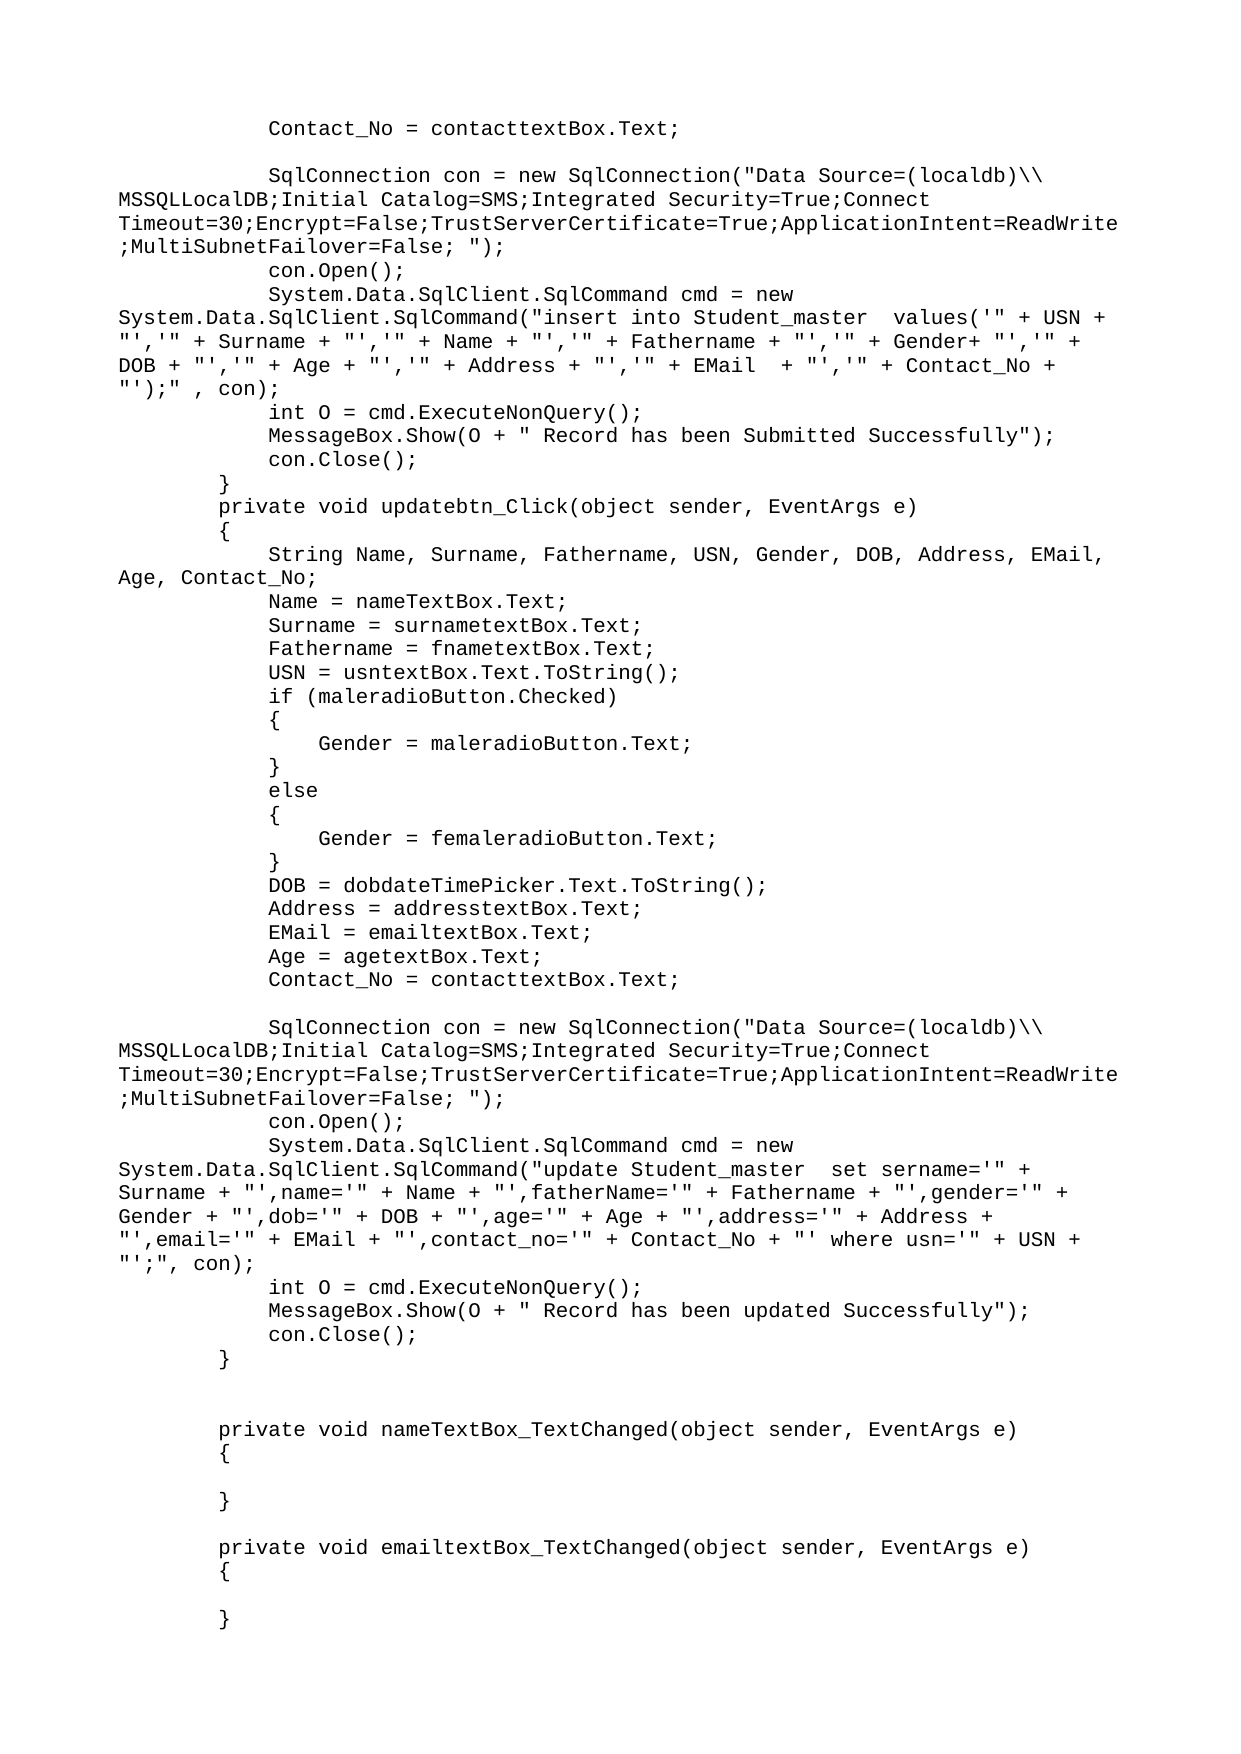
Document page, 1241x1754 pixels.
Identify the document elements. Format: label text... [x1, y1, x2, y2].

text { [118, 709, 1122, 733]
text Contact_No = contacttextBox.Text; [118, 969, 1122, 993]
text con.Close(); [118, 449, 1122, 473]
text private void nameTextBox_TextChanged(object sender, EventArgs e) [118, 1419, 1122, 1442]
text EMail = emailtextBox.Text; [118, 922, 1122, 946]
text } [118, 473, 1122, 496]
text SqlConnection con = new SqlConnection("Data Source=(localdb)\\MSSQLLocalDB;Initial Catalog=SMS;Integrated Security=True;Connect Timeout=30;Encrypt=False;TrustServerCertificate=True;ApplicationIntent=ReadWrite;MultiSubnetFailover=False; "); [118, 1017, 1122, 1111]
text con.Close(); [118, 1324, 1122, 1348]
text con.Open(); [118, 1111, 1122, 1135]
text String Name, Surname, Fathername, USN, Gender, DOB, Address, EMail, Age, Contact_No; [118, 544, 1122, 591]
text { [118, 520, 1122, 544]
text { [118, 804, 1122, 827]
text System.Data.SqlClient.SqlCommand cmd = new System.Data.SqlClient.SqlCommand("insert into Student_master values('" + USN + "','" + Surname + "','" + Name + "','" + Fathername + "','" + Gender+ "','" + DOB + "','" + Age + "','" + Address + "','" + EMail + "','" + Contact_No + "');" , con); [118, 284, 1122, 402]
text { [118, 1442, 1122, 1466]
text Age = agetextBox.Text; [118, 946, 1122, 969]
text USN = usntextBox.Text.ToString(); [118, 662, 1122, 686]
text Fathername = fnametextBox.Text; [118, 638, 1122, 662]
text DOB = dobdateTimePicker.Text.ToString(); [118, 875, 1122, 898]
text int O = cmd.ExecuteNonQuery(); [118, 402, 1122, 426]
text Contact_No = contacttextBox.Text; [118, 118, 1122, 142]
text } [118, 757, 1122, 780]
text { [118, 1561, 1122, 1584]
text System.Data.SqlClient.SqlCommand cmd = new System.Data.SqlClient.SqlCommand("update Student_master set sername='" + Surname + "',name='" + Name + "',fatherName='" + Fathername + "',gender='" + Gender + "',dob='" + DOB + "',age='" + Age + "',address='" + Address + "',email='" + EMail + "',contact_no='" + Contact_No + "' where usn='" + USN + "';", con); [118, 1135, 1122, 1277]
text } [118, 851, 1122, 875]
text } [118, 1489, 1122, 1513]
text Surname = surnametextBox.Text; [118, 615, 1122, 638]
text } [118, 1608, 1122, 1631]
text Name = nameTextBox.Text; [118, 591, 1122, 615]
text Gender = maleradioButton.Text; [118, 733, 1122, 757]
text Address = addresstextBox.Text; [118, 898, 1122, 922]
text if (maleradioButton.Checked) [118, 686, 1122, 709]
text private void updatebtn_Click(object sender, EventArgs e) [118, 496, 1122, 520]
text else [118, 780, 1122, 804]
text int O = cmd.ExecuteNonQuery(); [118, 1277, 1122, 1300]
text } [118, 1348, 1122, 1371]
text MessageBox.Show(O + " Record has been updated Successfully"); [118, 1300, 1122, 1324]
text SqlConnection con = new SqlConnection("Data Source=(localdb)\\MSSQLLocalDB;Initial Catalog=SMS;Integrated Security=True;Connect Timeout=30;Encrypt=False;TrustServerCertificate=True;ApplicationIntent=ReadWrite;MultiSubnetFailover=False; "); [118, 165, 1122, 260]
text private void emailtextBox_TextChanged(object sender, EventArgs e) [118, 1537, 1122, 1561]
text Gender = femaleradioButton.Text; [118, 827, 1122, 851]
text MessageBox.Show(O + " Record has been Submitted Successfully"); [118, 426, 1122, 449]
text con.Open(); [118, 260, 1122, 284]
